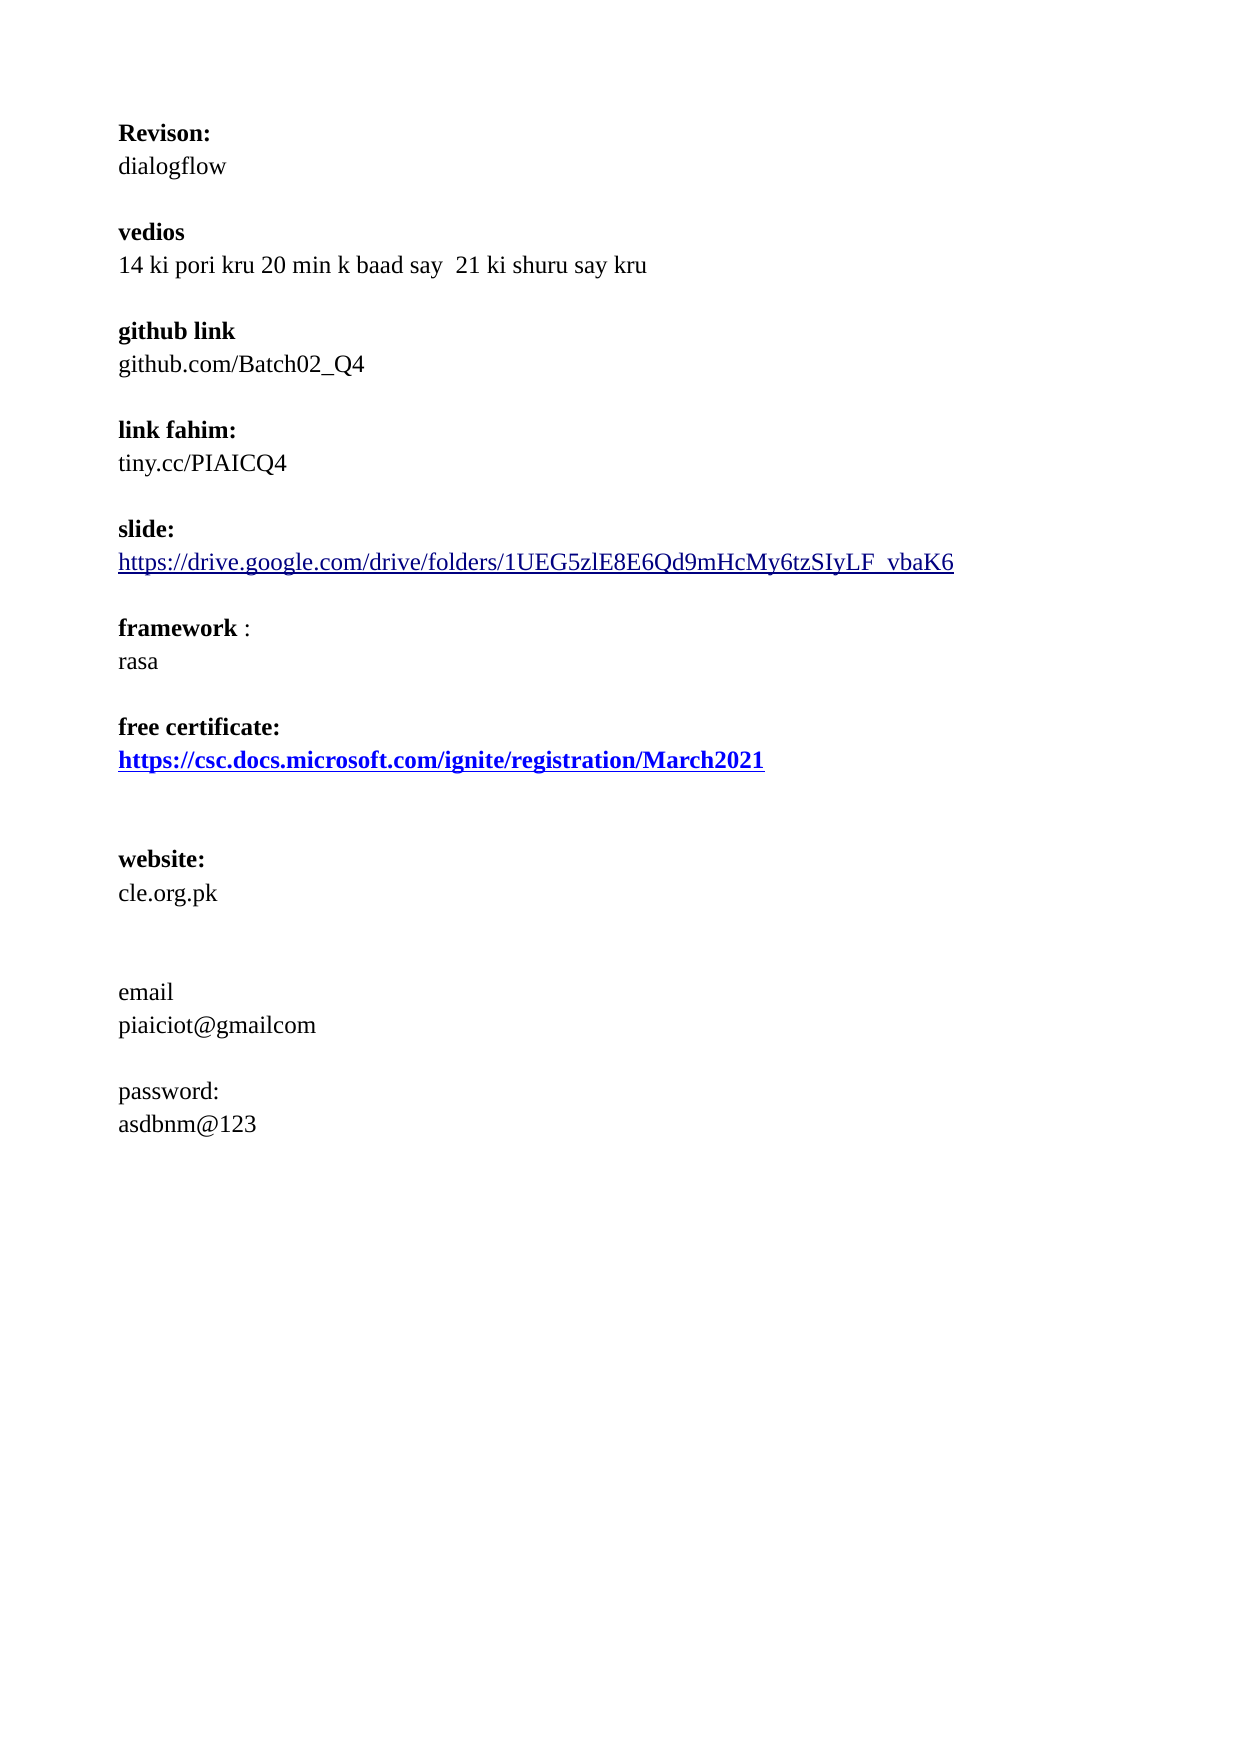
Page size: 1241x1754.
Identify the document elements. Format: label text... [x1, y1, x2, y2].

text 14 ki pori kru 20 min k baad say 21 ki shuru say kru [118, 250, 1122, 279]
text email [118, 977, 1122, 1005]
text password: [118, 1076, 1122, 1104]
text github.com/Batch02_Q4 [118, 349, 1122, 378]
text cle.org.pk [118, 878, 1122, 906]
text framework : [118, 613, 1122, 642]
text free certificate: [118, 712, 1122, 741]
text https://csc.docs.microsoft.com/ignite/registration/March2021 [118, 746, 1122, 774]
text tiny.cc/PIAICQ4 [118, 448, 1122, 477]
text dialogflow [118, 151, 1122, 180]
text Revison: [118, 118, 1122, 147]
text link fahim: [118, 415, 1122, 444]
text rasa [118, 646, 1122, 675]
text https://drive.google.com/drive/folders/1UEG5zlE8E6Qd9mHcMy6tzSIyLF_vbaK6 [118, 547, 1122, 576]
text slide: [118, 514, 1122, 543]
text vedios [118, 217, 1122, 246]
text piaiciot@gmailcom [118, 1010, 1122, 1038]
text asdbnm@123 [118, 1109, 1122, 1137]
text website: [118, 844, 1122, 873]
text github link [118, 316, 1122, 345]
